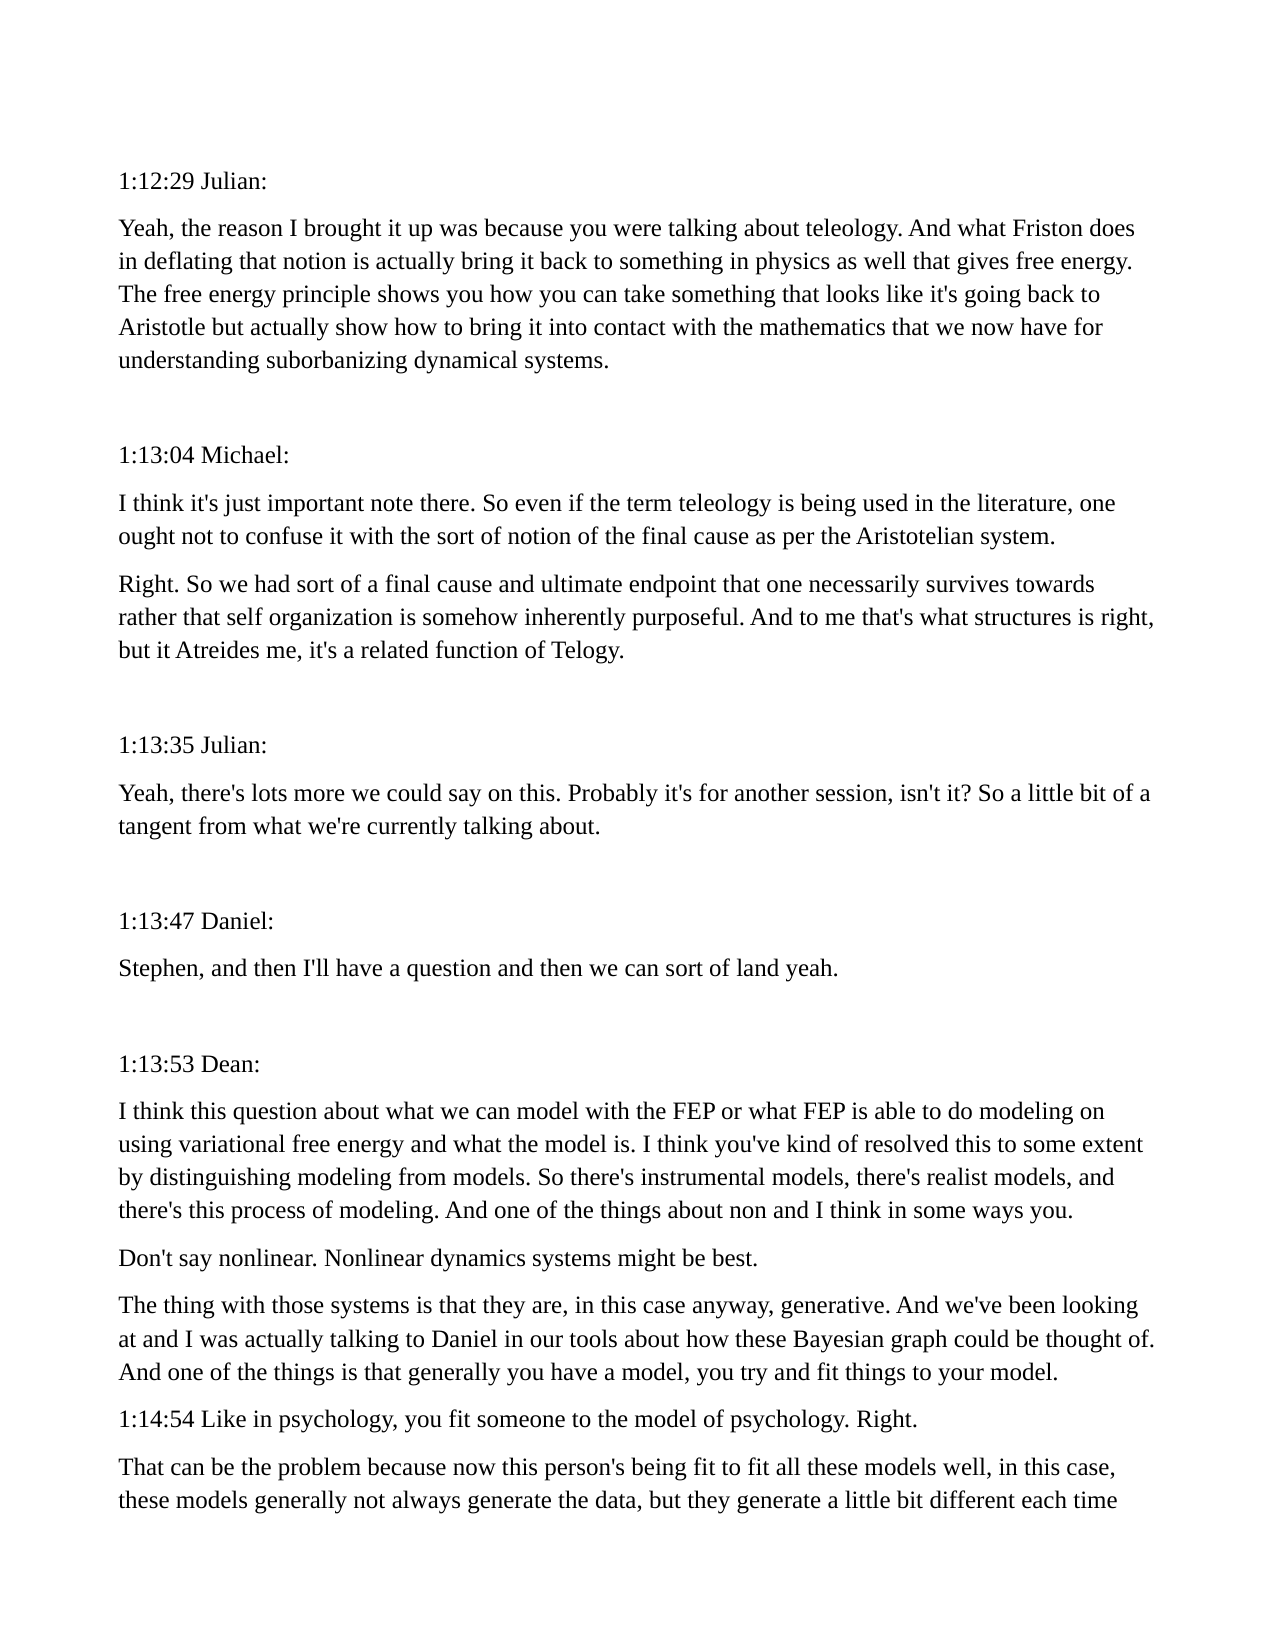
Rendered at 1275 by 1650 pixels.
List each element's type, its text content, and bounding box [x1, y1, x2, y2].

text 1:12:29 Julian: [118, 166, 1157, 194]
text 1:13:47 Daniel: [118, 906, 1157, 935]
text That can be the problem because now this person's being fit to fit all these models well, in this case, these models generally not always generate the data, but they generate a little bit different each time [118, 1452, 1157, 1514]
text 1:13:04 Michael: [118, 441, 1157, 469]
text The thing with those systems is that they are, in this case anyway, generative. And we've been looking at and I was actually talking to Daniel in our tools about how these Bayesian graph could be thought of. And one of the things is that generally you have a model, you try and fit things to your model. [118, 1291, 1157, 1385]
text 1:13:53 Dean: [118, 1049, 1157, 1077]
text Yeah, there's lots more we could say on this. Probably it's for another session, isn't it? So a little bit of a tangent from what we're currently talking about. [118, 778, 1157, 839]
text 1:13:35 Julian: [118, 730, 1157, 759]
text Don't say nonlinear. Nonlinear dynamics systems might be best. [118, 1243, 1157, 1272]
text Stephen, and then I'll have a question and then we can sort of land yeah. [118, 953, 1157, 982]
text I think it's just important note there. So even if the term teleology is being used in the literature, one ought not to confuse it with the sort of notion of the final cause as per the Aristotelian system. [118, 488, 1157, 550]
text Yeah, the reason I brought it up was because you were talking about teleology. And what Friston does in deflating that notion is actually bring it back to something in physics as well that gives free energy. The free energy principle shows you how you can take something that looks like it's going back to Aristotle but actually show how to bring it into contact with the mathematics that we now have for understanding suborbanizing dynamical systems. [118, 213, 1157, 374]
text Right. So we had sort of a final cause and ultimate endpoint that one necessarily survives towards rather that self organization is somehow inherently purposeful. And to me that's what structures is right, but it Atreides me, it's a related function of Telogy. [118, 569, 1157, 664]
text I think this question about what we can model with the FEP or what FEP is able to do modeling on using variational free energy and what the model is. I think you've kind of resolved this to some extent by distinguishing modeling from models. So there's instrumental models, there's realist models, and there's this process of modeling. And one of the things about non and I think in some ways you. [118, 1096, 1157, 1224]
text 1:14:54 Like in psychology, you fit someone to the model of psychology. Right. [118, 1404, 1157, 1433]
